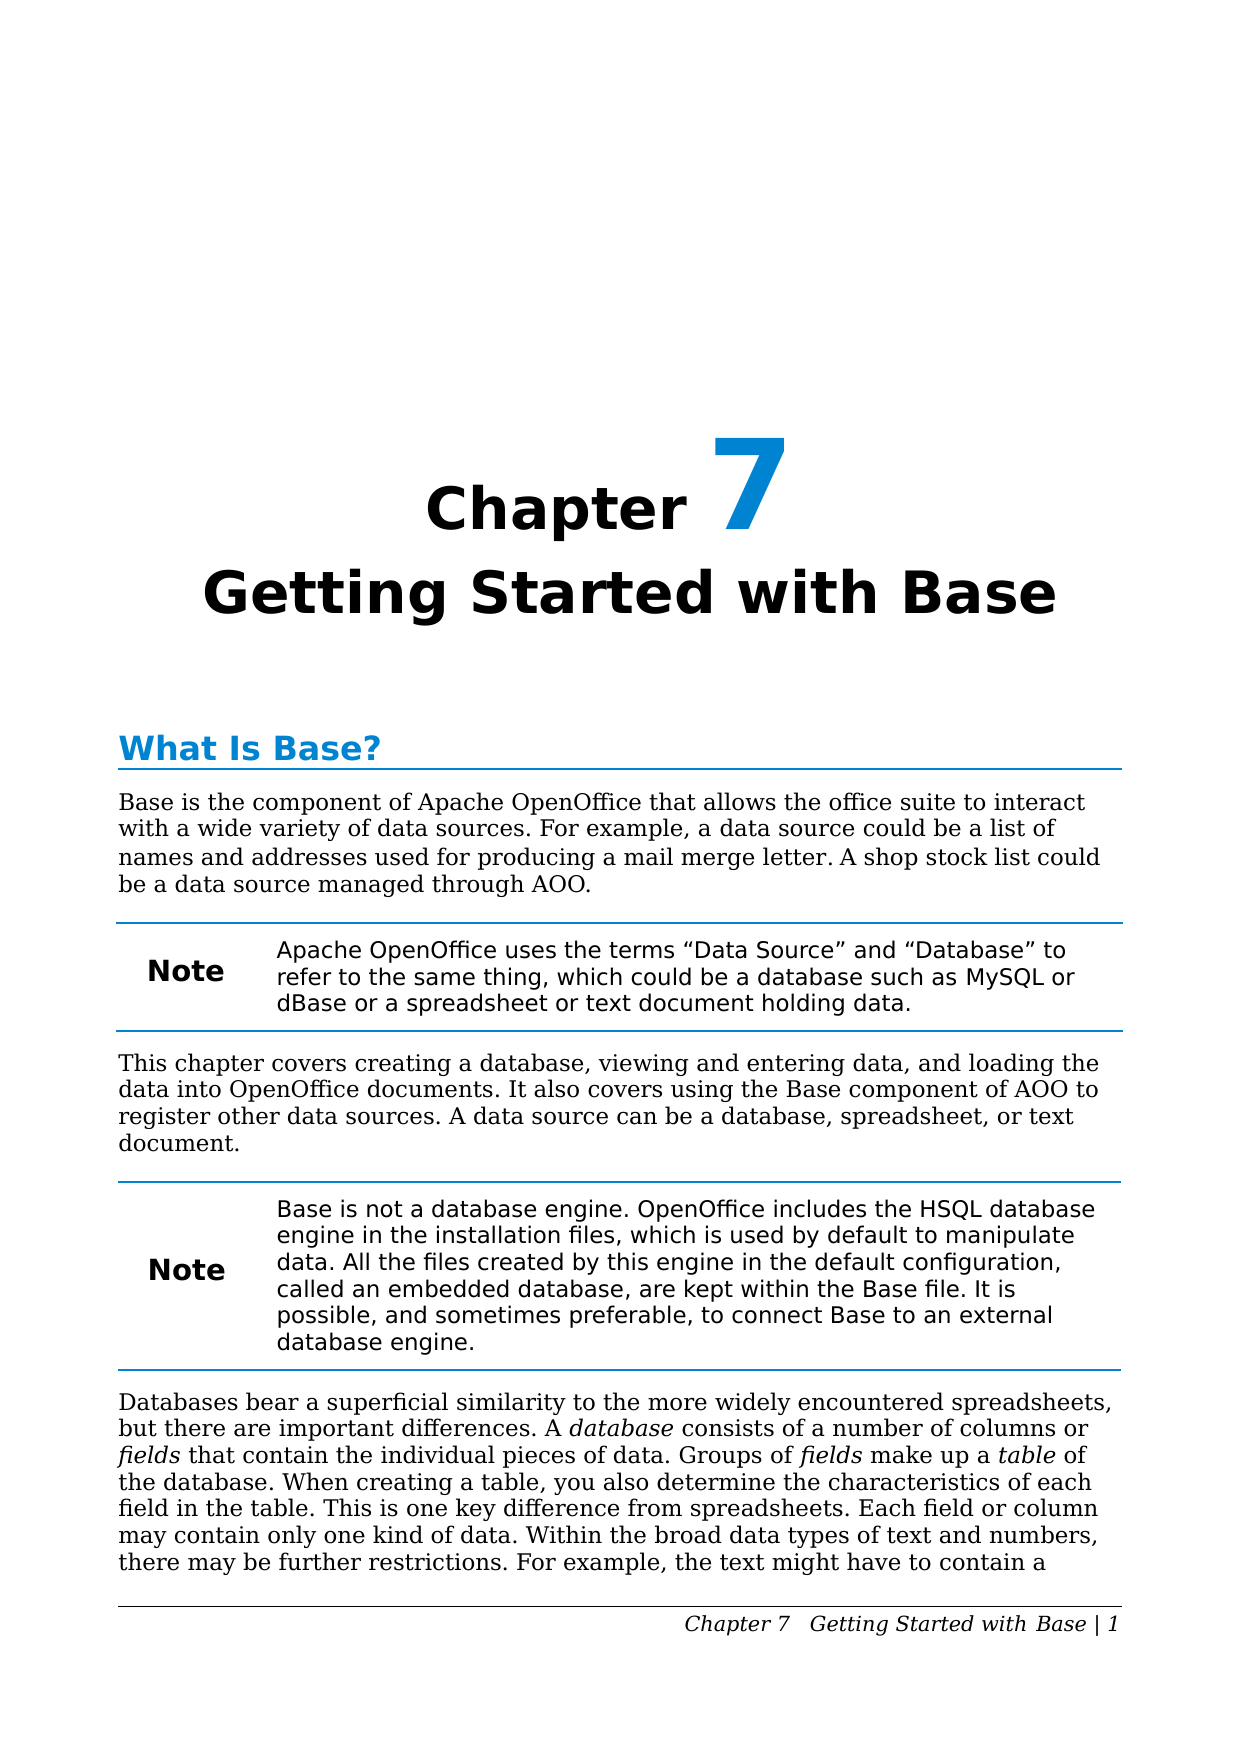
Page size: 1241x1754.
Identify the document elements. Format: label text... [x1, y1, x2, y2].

text Base is the component of Apache OpenOffice that allows the office suite to interact with a wide variety of data sources. For example, a data source could be a list of names and addresses used for producing a mail merge letter. A shop stock list could be a data source managed through AOO. [118, 789, 1122, 898]
text Databases bear a superficial similarity to the more widely encountered spreadsheets, but there are important differences. A database consists of a number of columns or fields that contain the individual pieces of data. Groups of fields make up a table of the database. When creating a table, you also determine the characteristics of each field in the table. This is one key difference from spreadsheets. Each field or column may contain only one kind of data. Within the broad data types of text and numbers, there may be further restrictions. For example, the text might have to contain a [118, 1389, 1122, 1575]
text This chapter covers creating a database, viewing and entering data, and loading the data into OpenOffice documents. It also covers using the Base component of AOO to register other data sources. A data source can be a database, spreadsheet, or text document. [118, 1050, 1122, 1156]
table_header Base is not a database engine. OpenOffice includes the HSQL database engine in the installation files, which is used by default to manipulate data. All the files created by this engine in the default configuration, called an embedded database, are kept within the Base file. It is possible, and sometimes preferable, to connect Base to an external database engine. [255, 1183, 1121, 1369]
table_header Apache OpenOffice uses the terms “Data Source” and “Database” to refer to the same thing, which could be a database such as MySQL or dBase or a spreadsheet or text document holding data. [255, 924, 1123, 1030]
table_header Note [118, 1183, 255, 1369]
subtitle What Is Base? [118, 729, 1122, 768]
table_header Note [116, 924, 255, 1030]
subtitle Chapter 7 Getting Started with Base [118, 413, 1122, 627]
